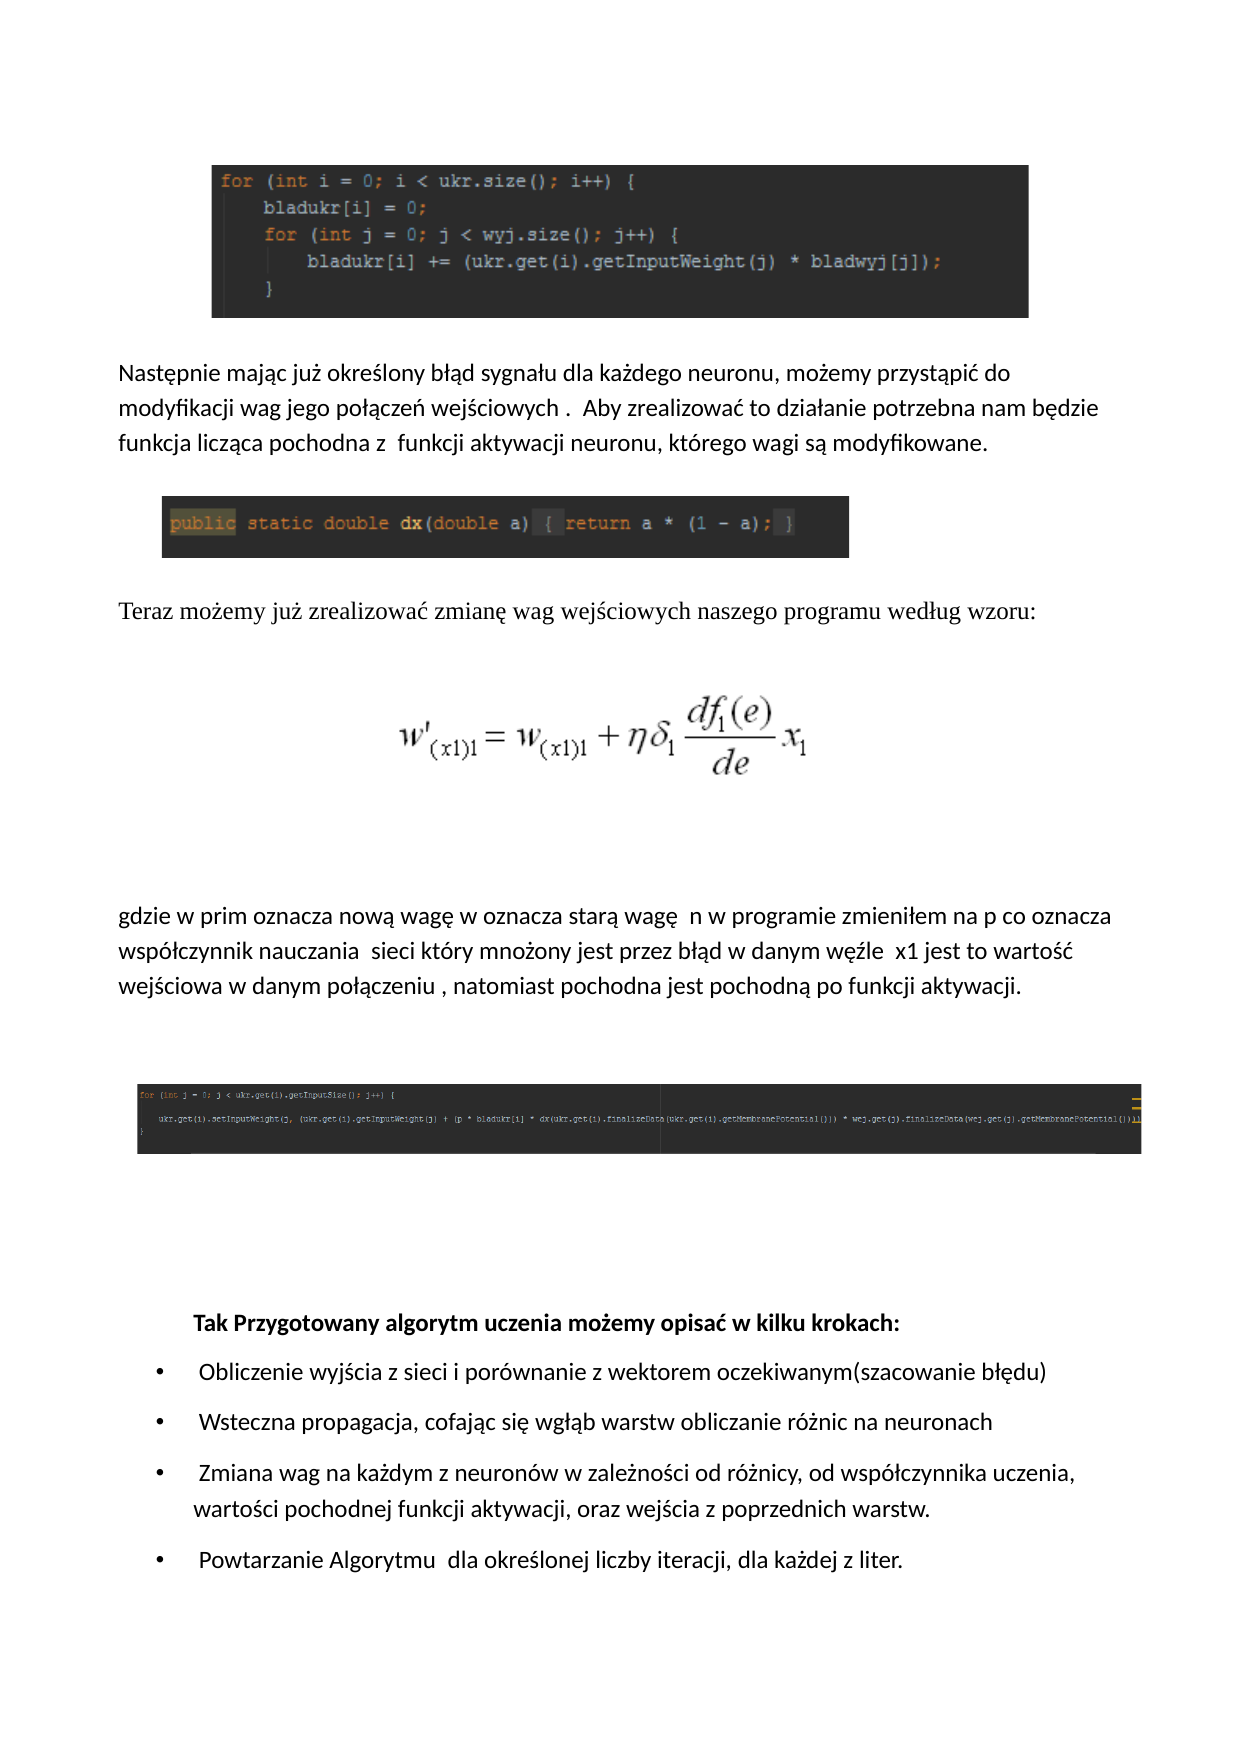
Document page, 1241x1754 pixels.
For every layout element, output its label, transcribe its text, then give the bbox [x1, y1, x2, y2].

text gdzie w prim oznacza nową wagę w oznacza starą wagę n w programie zmieniłem na p co oznacza współczynnik nauczania sieci który mnożony jest przez błąd w danym węźle x1 jest to wartość wejściowa w danym połączeniu , natomiast pochodna jest pochodną po funkcji aktywacji. [118, 900, 1122, 1000]
picture [161, 496, 850, 558]
picture [211, 165, 1029, 318]
list Tak Przygotowany algorytm uczenia możemy opisać w kilku krokach: [156, 1307, 1122, 1337]
list Powtarzanie Algorytmu dla określonej liczby iteracji, dla każdej z liter. [156, 1545, 1122, 1575]
text Teraz możemy już zrealizować zmianę wag wejściowych naszego programu według wzoru: [118, 596, 1122, 624]
list Zmiana wag na każdym z neuronów w zależności od różnicy, od współczynnika uczenia, wartości pochodnej funkcji aktywacji, oraz wejścia z poprzednich warstw. [156, 1457, 1122, 1524]
picture [137, 1084, 1142, 1154]
list Wsteczna propagacja, cofając się wgłąb warstw obliczanie różnic na neuronach [156, 1406, 1122, 1436]
list Obliczenie wyjścia z sieci i porównanie z wektorem oczekiwanym(szacowanie błędu) [156, 1356, 1122, 1387]
text Następnie mając już określony błąd sygnału dla każdego neuronu, możemy przystąpić do modyfikacji wag jego połączeń wejściowych . Aby zrealizować to działanie potrzebna nam będzie funkcja licząca pochodna z funkcji aktywacji neuronu, którego wagi są modyfikowane. [118, 357, 1122, 457]
picture [392, 661, 848, 789]
